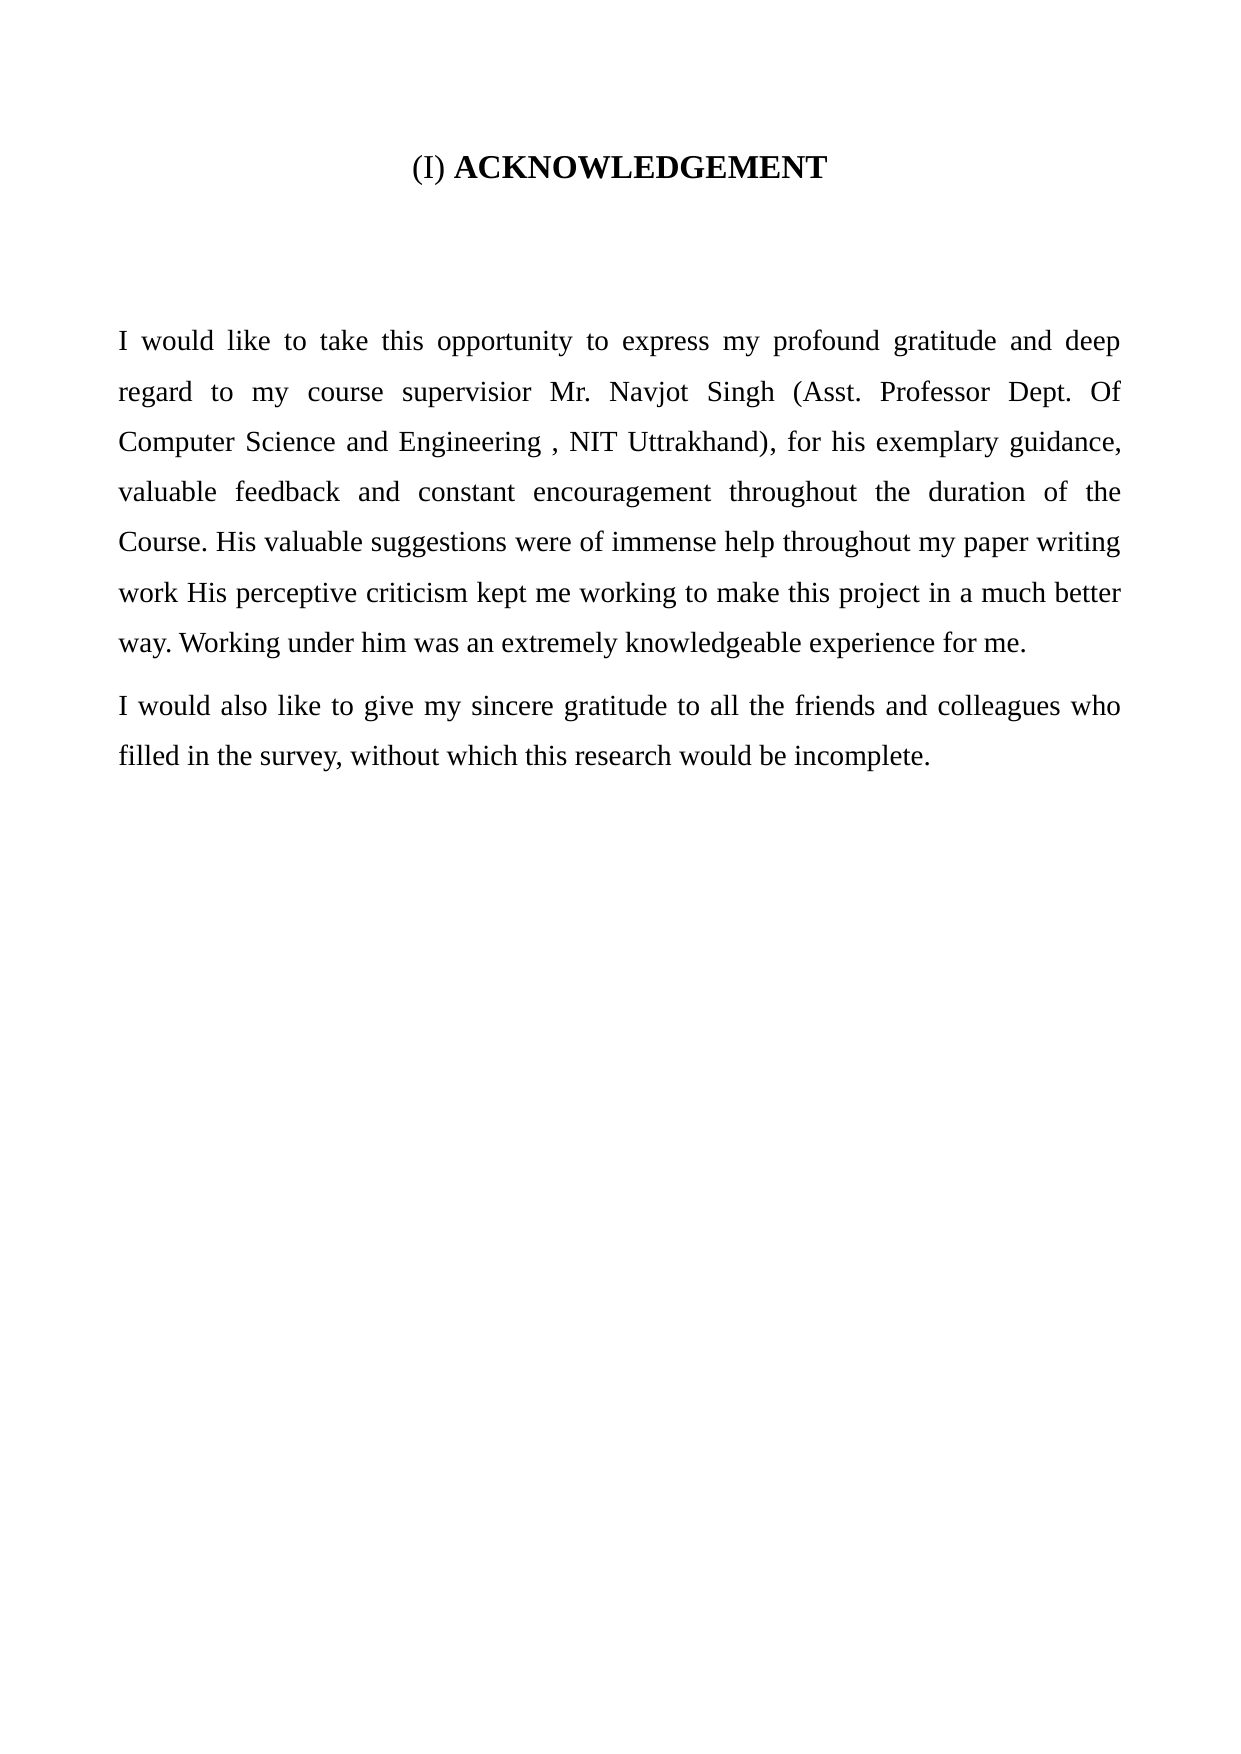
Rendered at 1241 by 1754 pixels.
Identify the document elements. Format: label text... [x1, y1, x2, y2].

text (I) ACKNOWLEDGEMENT [118, 147, 1122, 185]
text I would like to take this opportunity to express my profound gratitude and deep regard to my course supervisior Mr. Navjot Singh (Asst. Professor Dept. Of Computer Science and Engineering , NIT Uttrakhand), for his exemplary guidance, valuable feedback and constant encouragement throughout the duration of the Course. His valuable suggestions were of immense help throughout my paper writing work His perceptive criticism kept me working to make this project in a much better way. Working under him was an extremely knowledgeable experience for me. [118, 323, 1122, 659]
text I would also like to give my sincere gratitude to all the friends and colleagues who filled in the survey, without which this research would be incomplete. [118, 688, 1122, 772]
